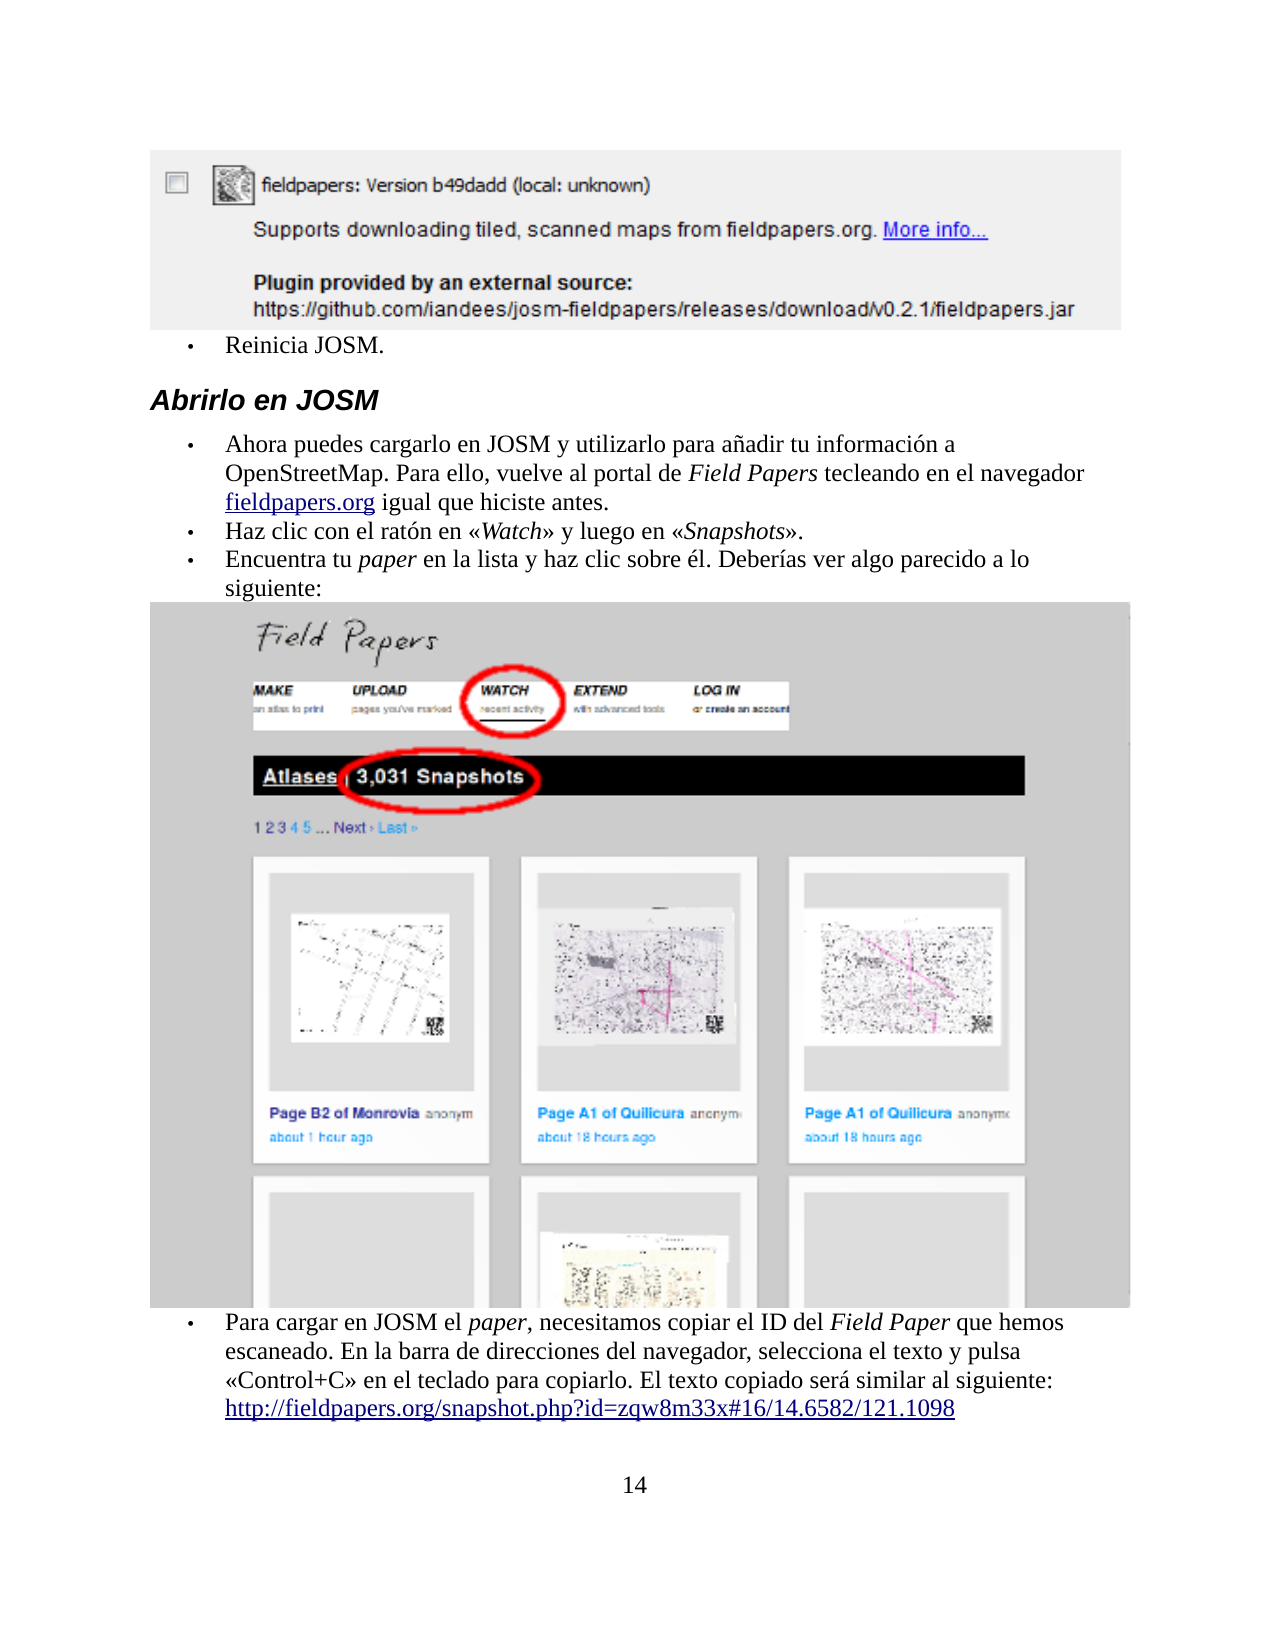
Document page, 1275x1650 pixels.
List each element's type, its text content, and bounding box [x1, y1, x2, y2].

list Para cargar en JOSM el paper, necesitamos copiar el ID del Field Paper que hemos escaneado. En la barra de direcciones del navegador, selecciona el texto y pulsa «Control+C» en el teclado para copiarlo. El texto copiado será similar al siguiente: http://fieldpapers.org/snapshot.php?id=zqw8m33x#16/14.6582/121.1098 [187, 1308, 1125, 1422]
subtitle Abrirlo en JOSM [150, 383, 1125, 417]
list Ahora puedes cargarlo en JOSM y utilizarlo para añadir tu información a OpenStreetMap. Para ello, vuelve al portal de Field Papers tecleando en el navegador fieldpapers.org igual que hiciste antes. [187, 429, 1125, 516]
picture [150, 150, 1122, 330]
list Haz clic con el ratón en «Watch» y luego en «Snapshots». [187, 516, 1125, 544]
list Reinicia JOSM. [187, 330, 1125, 358]
picture [150, 602, 1131, 1308]
list Encuentra tu paper en la lista y haz clic sobre él. Deberías ver algo parecido a lo siguiente: [187, 544, 1125, 602]
